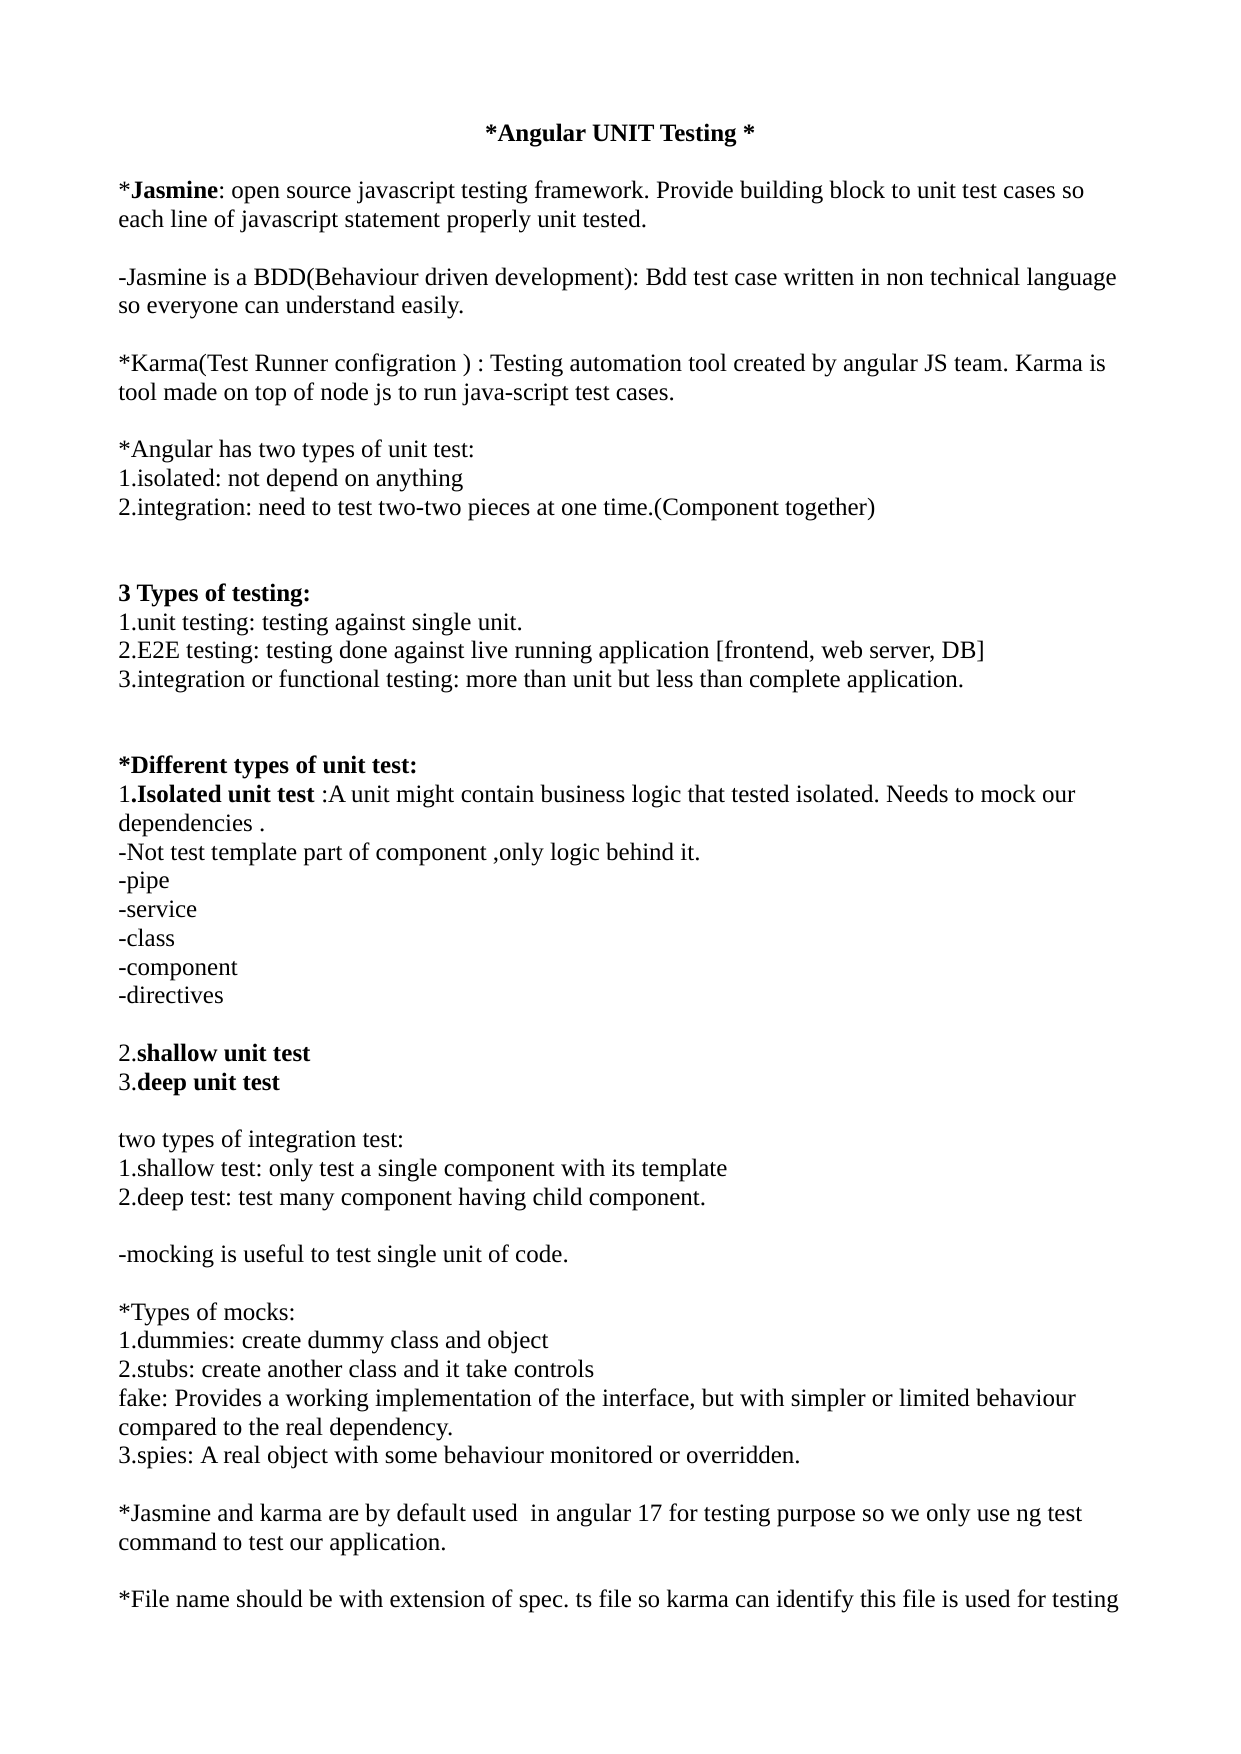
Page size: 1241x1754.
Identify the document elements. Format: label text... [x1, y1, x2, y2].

text *Types of mocks: [118, 1297, 1122, 1326]
text *Angular has two types of unit test: [118, 434, 1122, 463]
text 3.integration or functional testing: more than unit but less than complete application. [118, 664, 1122, 693]
text 2.stubs: create another class and it take controls [118, 1354, 1122, 1383]
text 2.shallow unit test [118, 1038, 1122, 1067]
text -service [118, 894, 1122, 923]
text *Jasmine and karma are by default used in angular 17 for testing purpose so we only use ng test command to test our application. [118, 1498, 1122, 1556]
text -Jasmine is a BDD(Behaviour driven development): Bdd test case written in non technical language so everyone can understand easily. [118, 262, 1122, 319]
text -class [118, 923, 1122, 952]
text 3.spies: A real object with some behaviour monitored or overridden. [118, 1441, 1122, 1469]
text -Not test template part of component ,only logic behind it. [118, 837, 1122, 866]
text two types of integration test: [118, 1124, 1122, 1153]
text 2.integration: need to test two-two pieces at one time.(Component together) [118, 492, 1122, 521]
text 3 Types of testing: [118, 578, 1122, 607]
text 3.deep unit test [118, 1067, 1122, 1096]
text 1.unit testing: testing against single unit. [118, 607, 1122, 636]
text fake: Provides a working implementation of the interface, but with simpler or limited behaviour compared to the real dependency. [118, 1383, 1122, 1441]
text *Jasmine: open source javascript testing framework. Provide building block to unit test cases so each line of javascript statement properly unit tested. [118, 176, 1122, 233]
text 2.deep test: test many component having child component. [118, 1182, 1122, 1211]
text 1.Isolated unit test :A unit might contain business logic that tested isolated. Needs to mock our dependencies . [118, 779, 1122, 837]
text -component [118, 952, 1122, 981]
text *Different types of unit test: [118, 751, 1122, 779]
text 1.isolated: not depend on anything [118, 463, 1122, 492]
text *Karma(Test Runner configration ) : Testing automation tool created by angular JS team. Karma is tool made on top of node js to run java-script test cases. [118, 348, 1122, 406]
text *File name should be with extension of spec. ts file so karma can identify this file is used for testing [118, 1584, 1122, 1613]
text -directives [118, 981, 1122, 1009]
text *Angular UNIT Testing * [118, 118, 1122, 147]
text 1.shallow test: only test a single component with its template [118, 1153, 1122, 1182]
text -mocking is useful to test single unit of code. [118, 1239, 1122, 1268]
text -pipe [118, 866, 1122, 894]
text 1.dummies: create dummy class and object [118, 1326, 1122, 1354]
text 2.E2E testing: testing done against live running application [frontend, web server, DB] [118, 636, 1122, 664]
